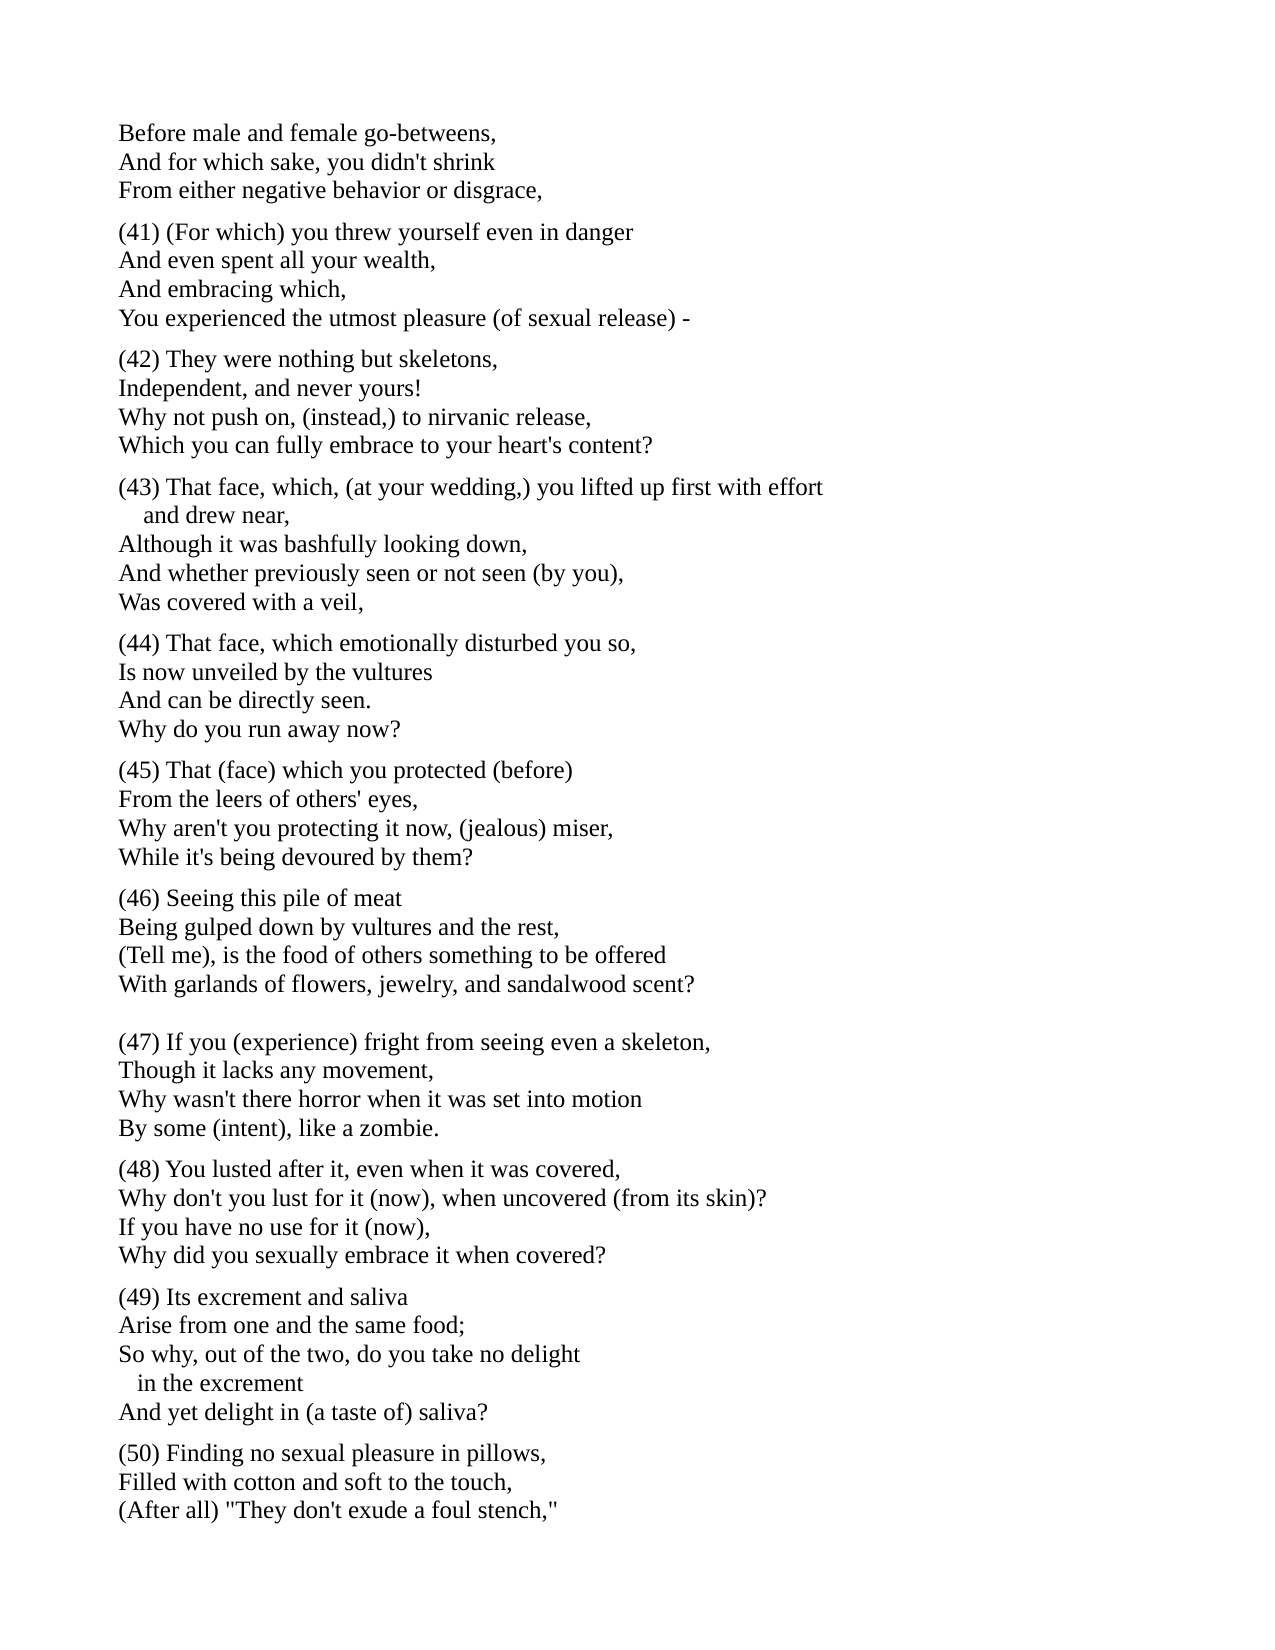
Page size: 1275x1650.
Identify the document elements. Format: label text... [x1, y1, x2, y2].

text (50) Finding no sexual pleasure in pillows, Filled with cotton and soft to the touch, (After all) "They don't exude a foul stench," [118, 1438, 1157, 1524]
text (47) If you (experience) fright from seeing even a skeleton, Though it lacks any movement, Why wasn't there horror when it was set into motion By some (intent), like a zombie. [118, 1027, 1157, 1142]
text Before male and female go-betweens, And for which sake, you didn't shrink From either negative behavior or disgrace, [118, 118, 1157, 204]
text (43) That face, which, (at your wedding,) you lifted up first with effort and drew near, Although it was bashfully looking down, And whether previously seen or not seen (by you), Was covered with a veil, [118, 472, 1157, 616]
text (45) That (face) which you protected (before) From the leers of others' eyes, Why aren't you protecting it now, (jealous) miser, While it's being devoured by them? [118, 756, 1157, 871]
text (48) You lusted after it, even when it was covered, Why don't you lust for it (now), when uncovered (from its skin)? If you have no use for it (now), Why did you sexually embrace it when covered? [118, 1154, 1157, 1269]
text (49) Its excrement and saliva Arise from one and the same food; So why, out of the two, do you take no delight in the excrement And yet delight in (a taste of) saliva? [118, 1282, 1157, 1426]
text (42) They were nothing but skeletons, Independent, and never yours! Why not push on, (instead,) to nirvanic release, Which you can fully embrace to your heart's content? [118, 344, 1157, 459]
text (44) That face, which emotionally disturbed you so, Is now unveiled by the vultures And can be directly seen. Why do you run away now? [118, 628, 1157, 743]
text (41) (For which) you threw yourself even in danger And even spent all your wealth, And embracing which, You experienced the utmost pleasure (of sexual release) - [118, 217, 1157, 332]
text (46) Seeing this pile of meat Being gulped down by vultures and the rest, (Tell me), is the food of others something to be offered With garlands of flowers, jewelry, and sandalwood scent? [118, 883, 1157, 1027]
